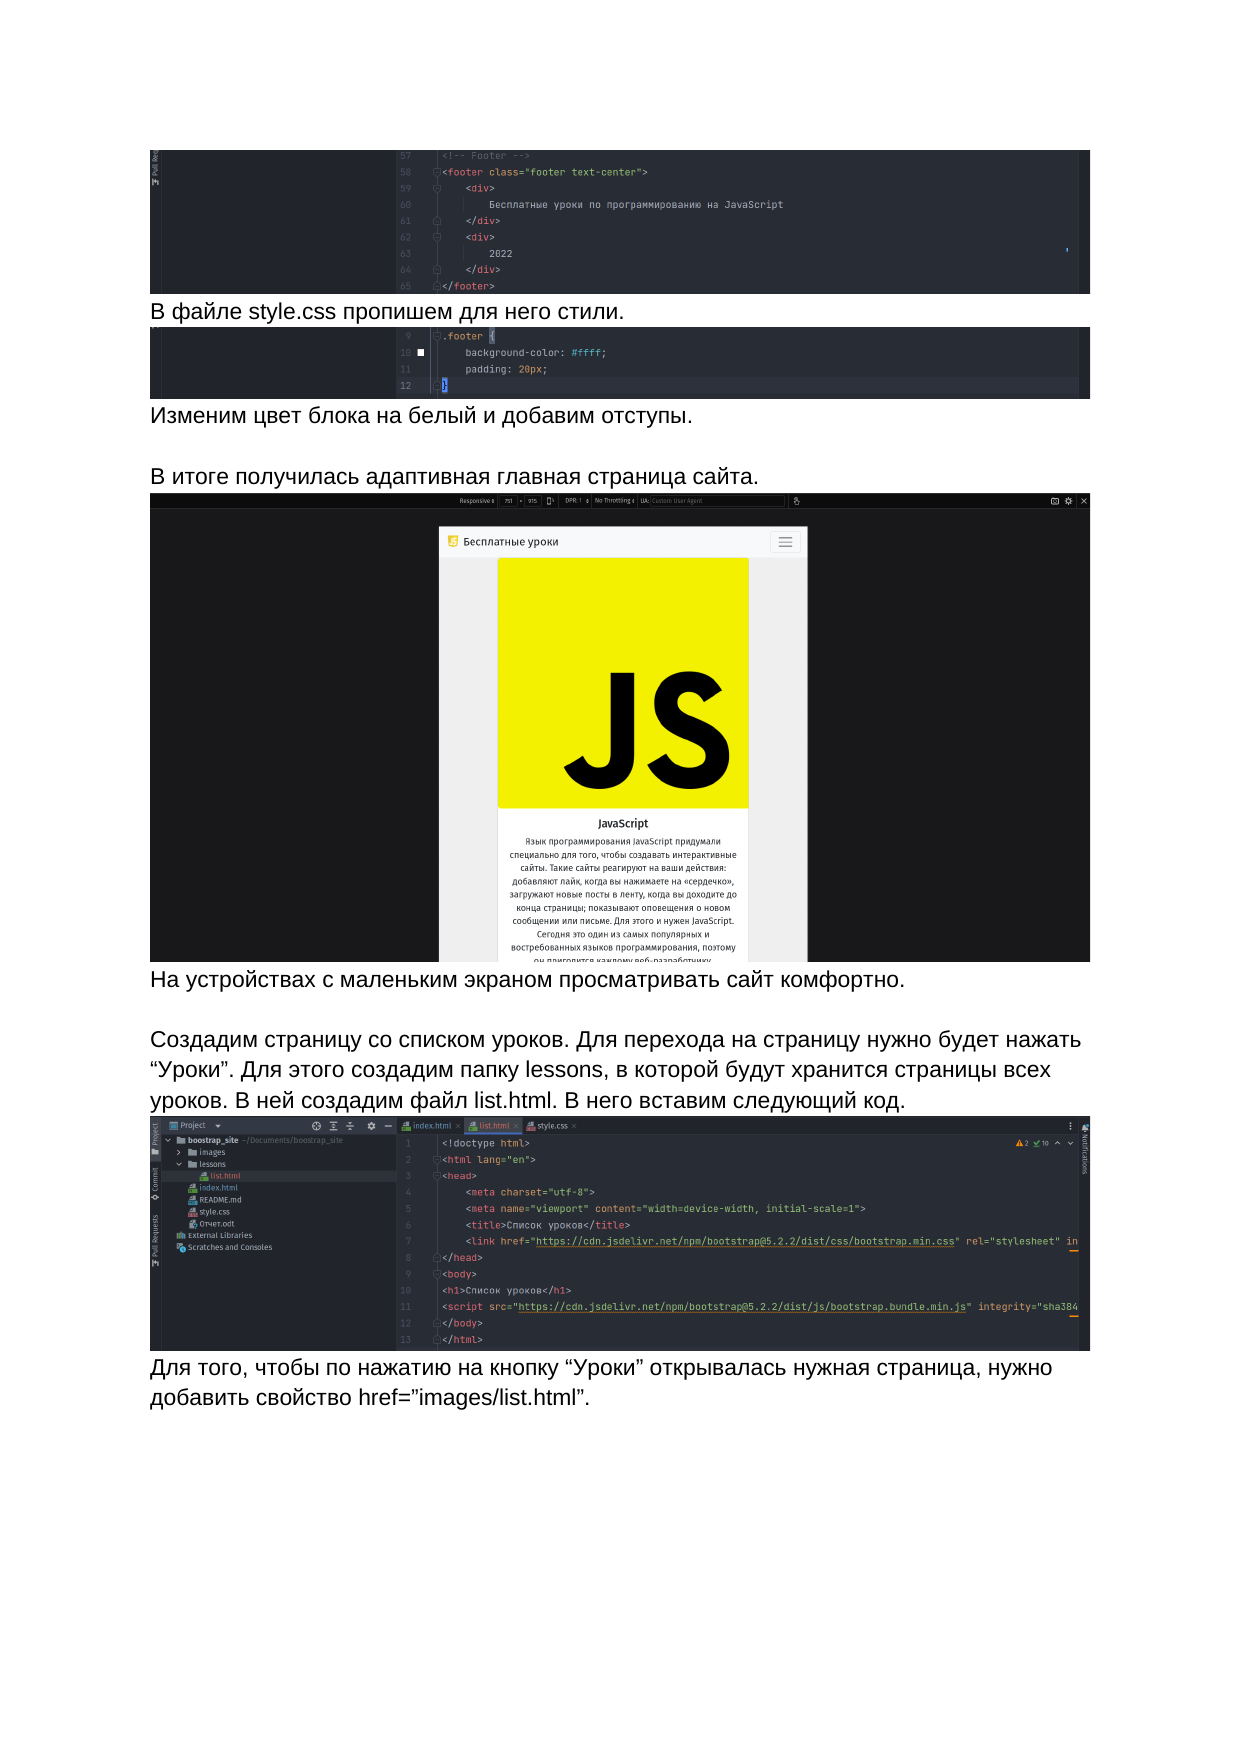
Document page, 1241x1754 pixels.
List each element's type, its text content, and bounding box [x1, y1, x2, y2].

text В итоге получилась адаптивная главная страница сайта. [150, 463, 1090, 489]
text В файле style.css пропишем для него стили. [150, 298, 1090, 324]
picture [150, 1116, 1091, 1351]
text Создадим страницу со списком уроков. Для перехода на страницу нужно будет нажать “Уроки”. Для этого создадим папку lessons, в которой будут хранится страницы всех уроков. В ней создадим файл list.html. В него вставим следующий код. [150, 1026, 1090, 1113]
picture [150, 150, 1091, 294]
text Для того, чтобы по нажатию на кнопку “Уроки” открывалась нужная страница, нужно добавить свойство href=”images/list.html”. [150, 1354, 1090, 1411]
picture [150, 327, 1091, 399]
text На устройствах с маленьким экраном просматривать сайт комфортно. [150, 966, 1090, 992]
picture [150, 493, 1091, 962]
text Изменим цвет блока на белый и добавим отступы. [150, 402, 1090, 429]
